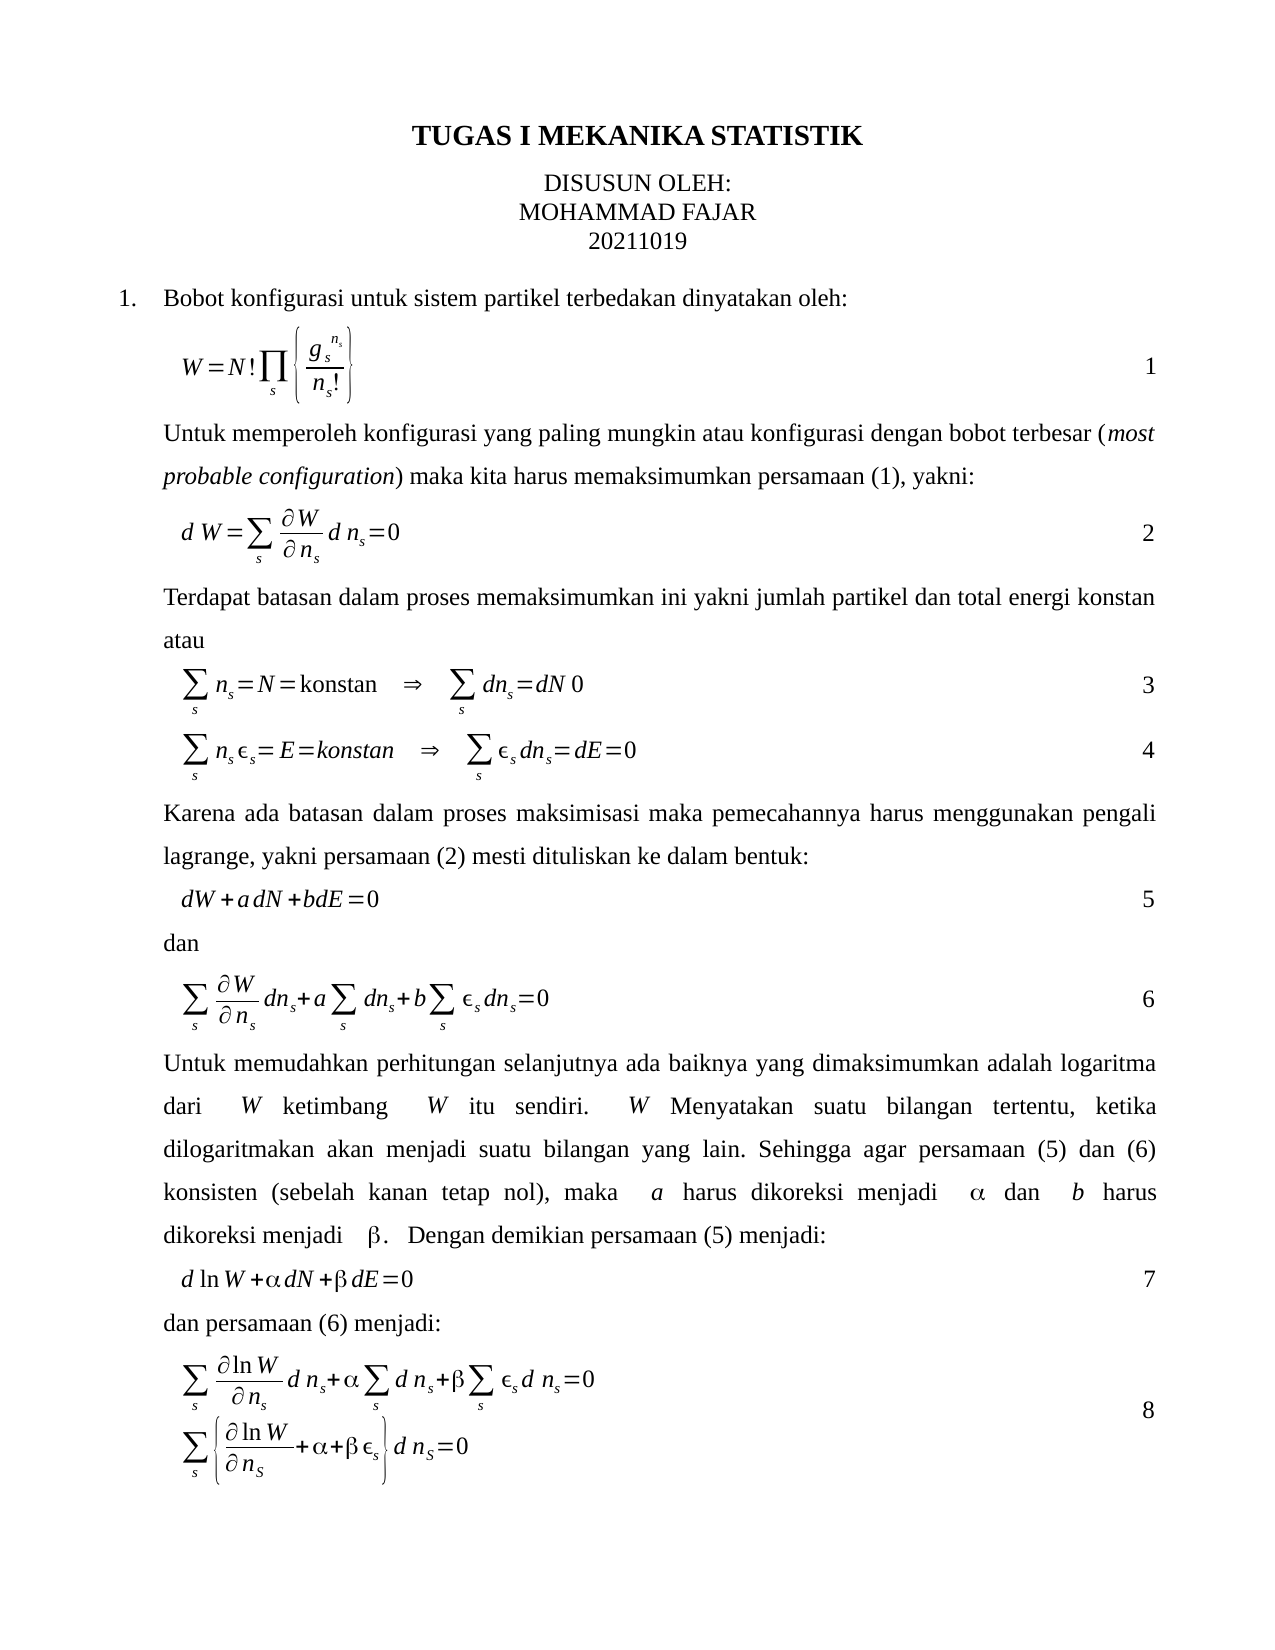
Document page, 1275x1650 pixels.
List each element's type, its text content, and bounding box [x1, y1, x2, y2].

list 1 Untuk memperoleh konfigurasi yang paling mungkin atau konfigurasi dengan bobot terbesar (most probable configuration) maka kita harus memaksimumkan persamaan (1), yakni: [118, 327, 1157, 490]
list Bobot konfigurasi untuk sistem partikel terbedakan dinyatakan oleh: [118, 283, 1157, 312]
list 4 [118, 733, 1157, 784]
list 5 [118, 884, 1157, 913]
list dan persamaan (6) menjadi: [118, 1308, 1157, 1337]
list Terdapat batasan dalam proses memaksimumkan ini yakni jumlah partikel dan total energi konstan atau [118, 582, 1157, 653]
text MOHAMMAD FAJAR [118, 197, 1157, 226]
list 8 [118, 1351, 1157, 1484]
list dan [118, 928, 1157, 956]
list 3 [118, 668, 1157, 719]
text TUGAS I MEKANIKA STATISTIK [118, 118, 1157, 152]
text DISUSUN OLEH: [118, 168, 1157, 197]
list 6 [118, 971, 1157, 1033]
list 7 [118, 1264, 1157, 1294]
text 20211019 [118, 226, 1157, 255]
list 2 [118, 504, 1157, 567]
list Untuk memudahkan perhitungan selanjutnya ada baiknya yang dimaksimumkan adalah logaritma dari ketimbang itu sendiri. Menyatakan suatu bilangan tertentu, ketika dilogaritmakan akan menjadi suatu bilangan yang lain. Sehingga agar persamaan (5) dan (6) konsisten (sebelah kanan tetap nol), maka harus dikoreksi menjadi dan harus dikoreksi menjadi Dengan demikian persamaan (5) menjadi: [118, 1048, 1157, 1250]
list Karena ada batasan dalam proses maksimisasi maka pemecahannya harus menggunakan pengali lagrange, yakni persamaan (2) mesti dituliskan ke dalam bentuk: [118, 798, 1157, 870]
